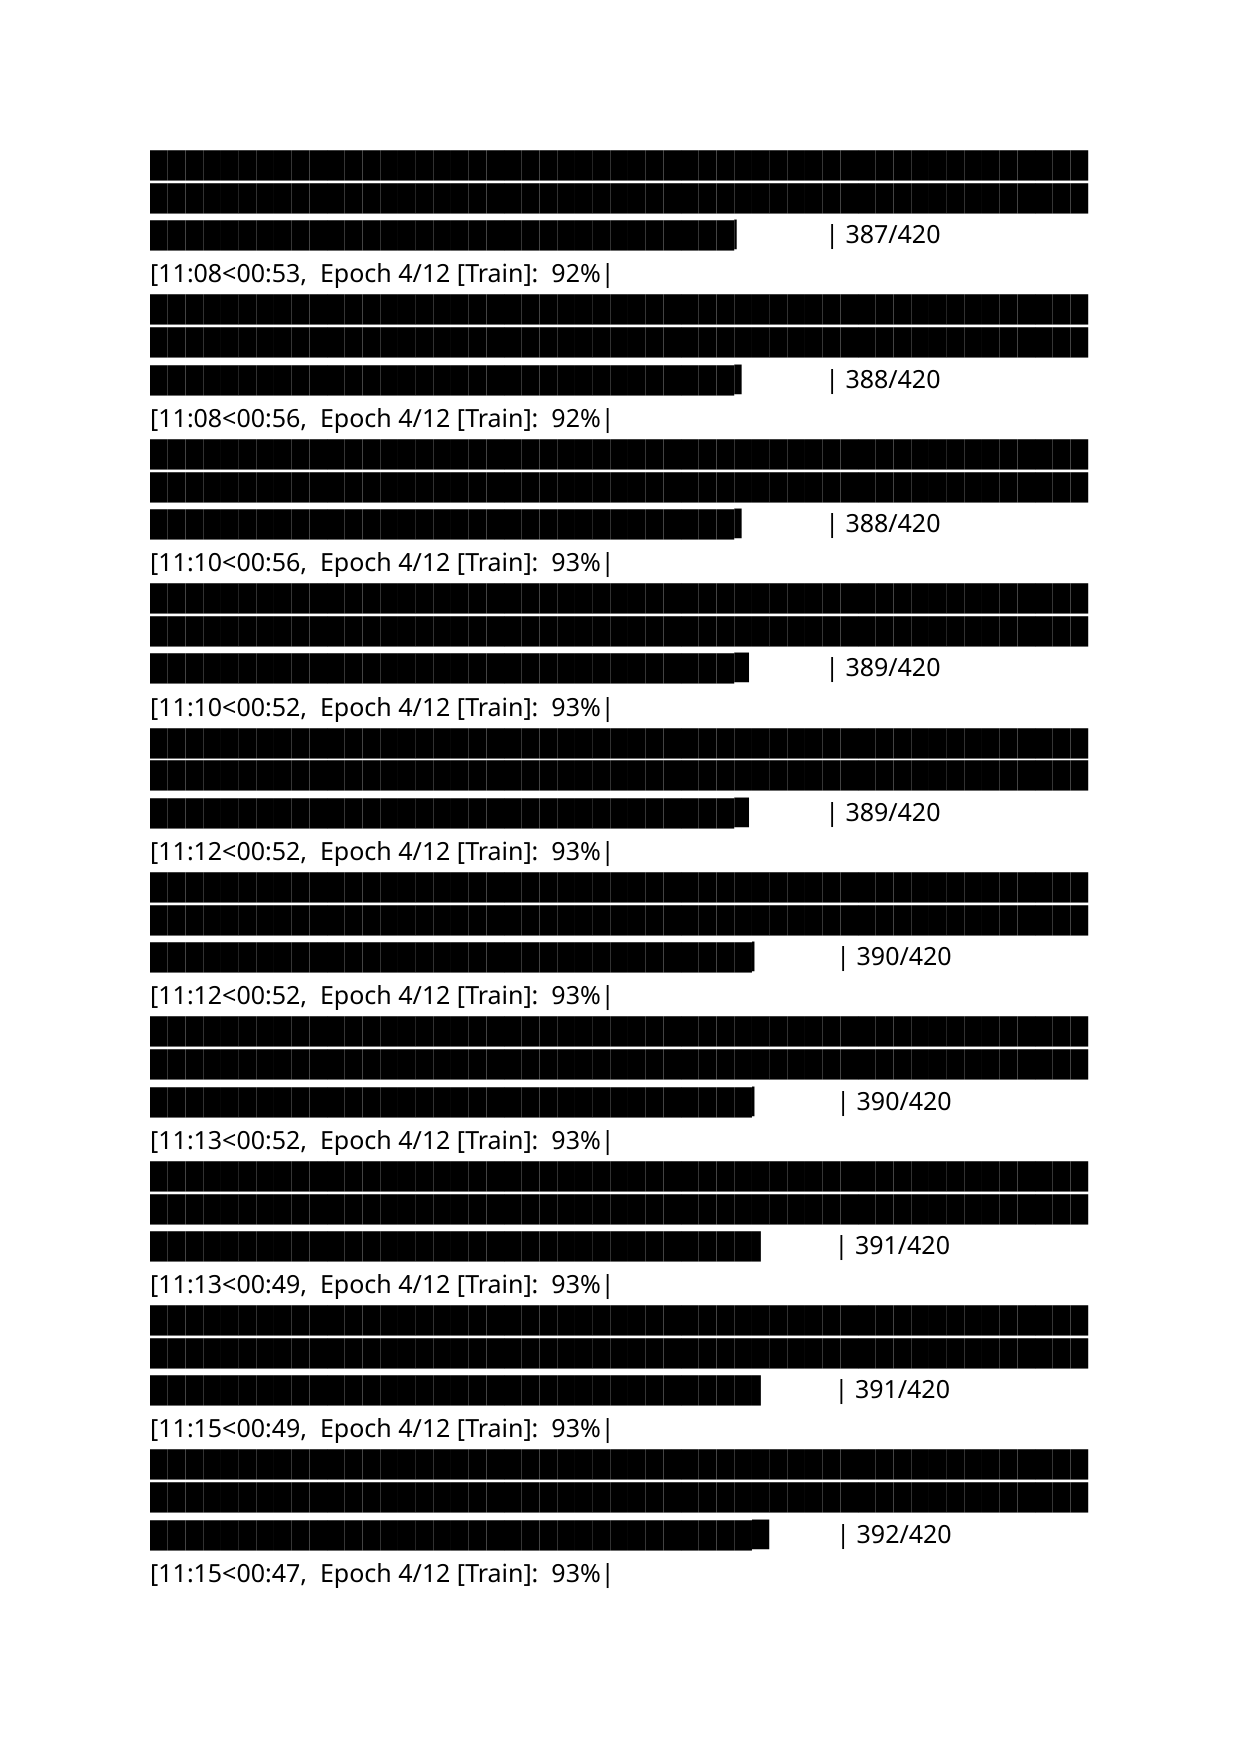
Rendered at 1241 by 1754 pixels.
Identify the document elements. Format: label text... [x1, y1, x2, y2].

text ███████████████████████████████████████████████████████████████████████████████████████████████████████████████████████████████████████████▏ | 387/420 [11:08<00:53, Epoch 4/12 [Train]: 92%|███████████████████████████████████████████████████████████████████████████████████████████████████████████████████████████████████████████▍ | 388/420 [11:08<00:56, Epoch 4/12 [Train]: 92%|███████████████████████████████████████████████████████████████████████████████████████████████████████████████████████████████████████████▍ | 388/420 [11:10<00:56, Epoch 4/12 [Train]: 93%|███████████████████████████████████████████████████████████████████████████████████████████████████████████████████████████████████████████▊ | 389/420 [11:10<00:52, Epoch 4/12 [Train]: 93%|███████████████████████████████████████████████████████████████████████████████████████████████████████████████████████████████████████████▊ | 389/420 [11:12<00:52, Epoch 4/12 [Train]: 93%|████████████████████████████████████████████████████████████████████████████████████████████████████████████████████████████████████████████▏ | 390/420 [11:12<00:52, Epoch 4/12 [Train]: 93%|████████████████████████████████████████████████████████████████████████████████████████████████████████████████████████████████████████████▏ | 390/420 [11:13<00:52, Epoch 4/12 [Train]: 93%|████████████████████████████████████████████████████████████████████████████████████████████████████████████████████████████████████████████▌ | 391/420 [11:13<00:49, Epoch 4/12 [Train]: 93%|████████████████████████████████████████████████████████████████████████████████████████████████████████████████████████████████████████████▌ | 391/420 [11:15<00:49, Epoch 4/12 [Train]: 93%|████████████████████████████████████████████████████████████████████████████████████████████████████████████████████████████████████████████▉ | 392/420 [11:15<00:47, Epoch 4/12 [Train]: 93%| [150, 150, 1090, 1589]
